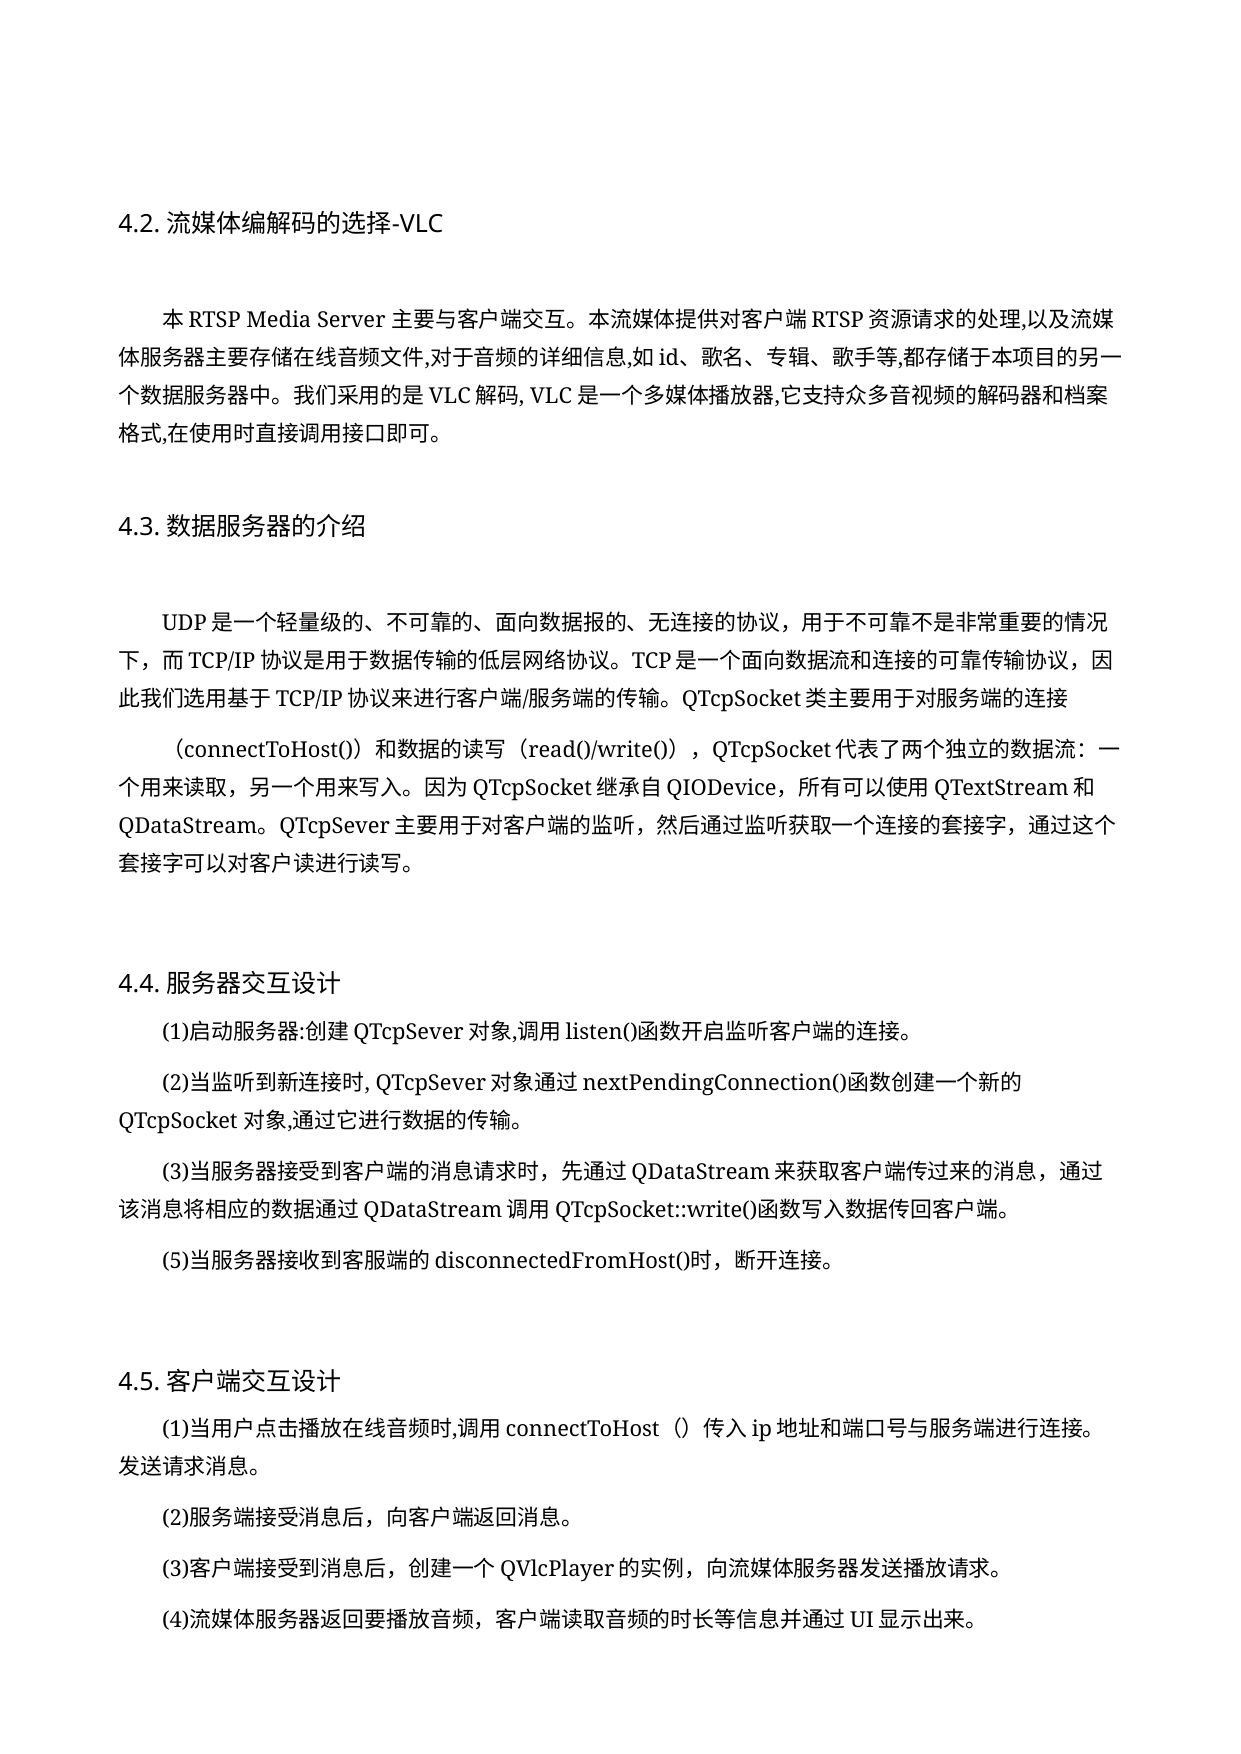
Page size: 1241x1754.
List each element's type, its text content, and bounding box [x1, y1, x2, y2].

text (2)当监听到新连接时, QTcpSever对象通过nextPendingConnection()函数创建一个新的 QTcpSocket 对象,通过它进行数据的传输。 [118, 1065, 1122, 1134]
text (1)当用户点击播放在线音频时,调用connectToHost（）传入ip地址和端口号与服务端进行连接。发送请求消息。 [118, 1411, 1122, 1481]
text (4)流媒体服务器返回要播放音频，客户端读取音频的时长等信息并通过UI显示出来。 [118, 1602, 1122, 1634]
text (3)客户端接受到消息后，创建一个QVlcPlayer的实例，向流媒体服务器发送播放请求。 [118, 1551, 1122, 1583]
text （connectToHost()）和数据的读写（read()/write()），QTcpSocket代表了两个独立的数据流：一个用来读取，另一个用来写入。因为QTcpSocket继承自QIODevice，所有可以使用QTextStream和QDataStream。QTcpSever主要用于对客户端的监听，然后通过监听获取一个连接的套接字，通过这个套接字可以对客户读进行读写。 [118, 732, 1122, 877]
text (2)服务端接受消息后，向客户端返回消息。 [118, 1500, 1122, 1532]
text (3)当服务器接受到客户端的消息请求时，先通过QDataStream来获取客户端传过来的消息，通过该消息将相应的数据通过QDataStream调用QTcpSocket::write()函数写入数据传回客户端。 [118, 1154, 1122, 1224]
text 本RTSP Media Server 主要与客户端交互。本流媒体提供对客户端RTSP资源请求的处理,以及流媒体服务器主要存储在线音频文件,对于音频的详细信息,如id、歌名、专辑、歌手等,都存储于本项目的另一个数据服务器中。我们采用的是VLC解码, VLC 是一个多媒体播放器,它支持众多音视频的解码器和档案格式,在使用时直接调用接口即可。 [118, 302, 1122, 448]
subtitle 服务器交互设计 [118, 964, 1122, 1000]
subtitle 数据服务器的介绍 [118, 506, 1122, 542]
subtitle 流媒体编解码的选择-VLC [118, 204, 1122, 240]
text (5)当服务器接收到客服端的disconnectedFromHost()时，断开连接。 [118, 1243, 1122, 1275]
subtitle 客户端交互设计 [118, 1361, 1122, 1397]
text (1)启动服务器:创建QTcpSever对象,调用listen()函数开启监听客户端的连接。 [118, 1014, 1122, 1046]
text UDP是一个轻量级的、不可靠的、面向数据报的、无连接的协议，用于不可靠不是非常重要的情况下，而TCP/IP协议是用于数据传输的低层网络协议。TCP是一个面向数据流和连接的可靠传输协议，因此我们选用基于TCP/IP协议来进行客户端/服务端的传输。QTcpSocket类主要用于对服务端的连接 [118, 604, 1122, 712]
